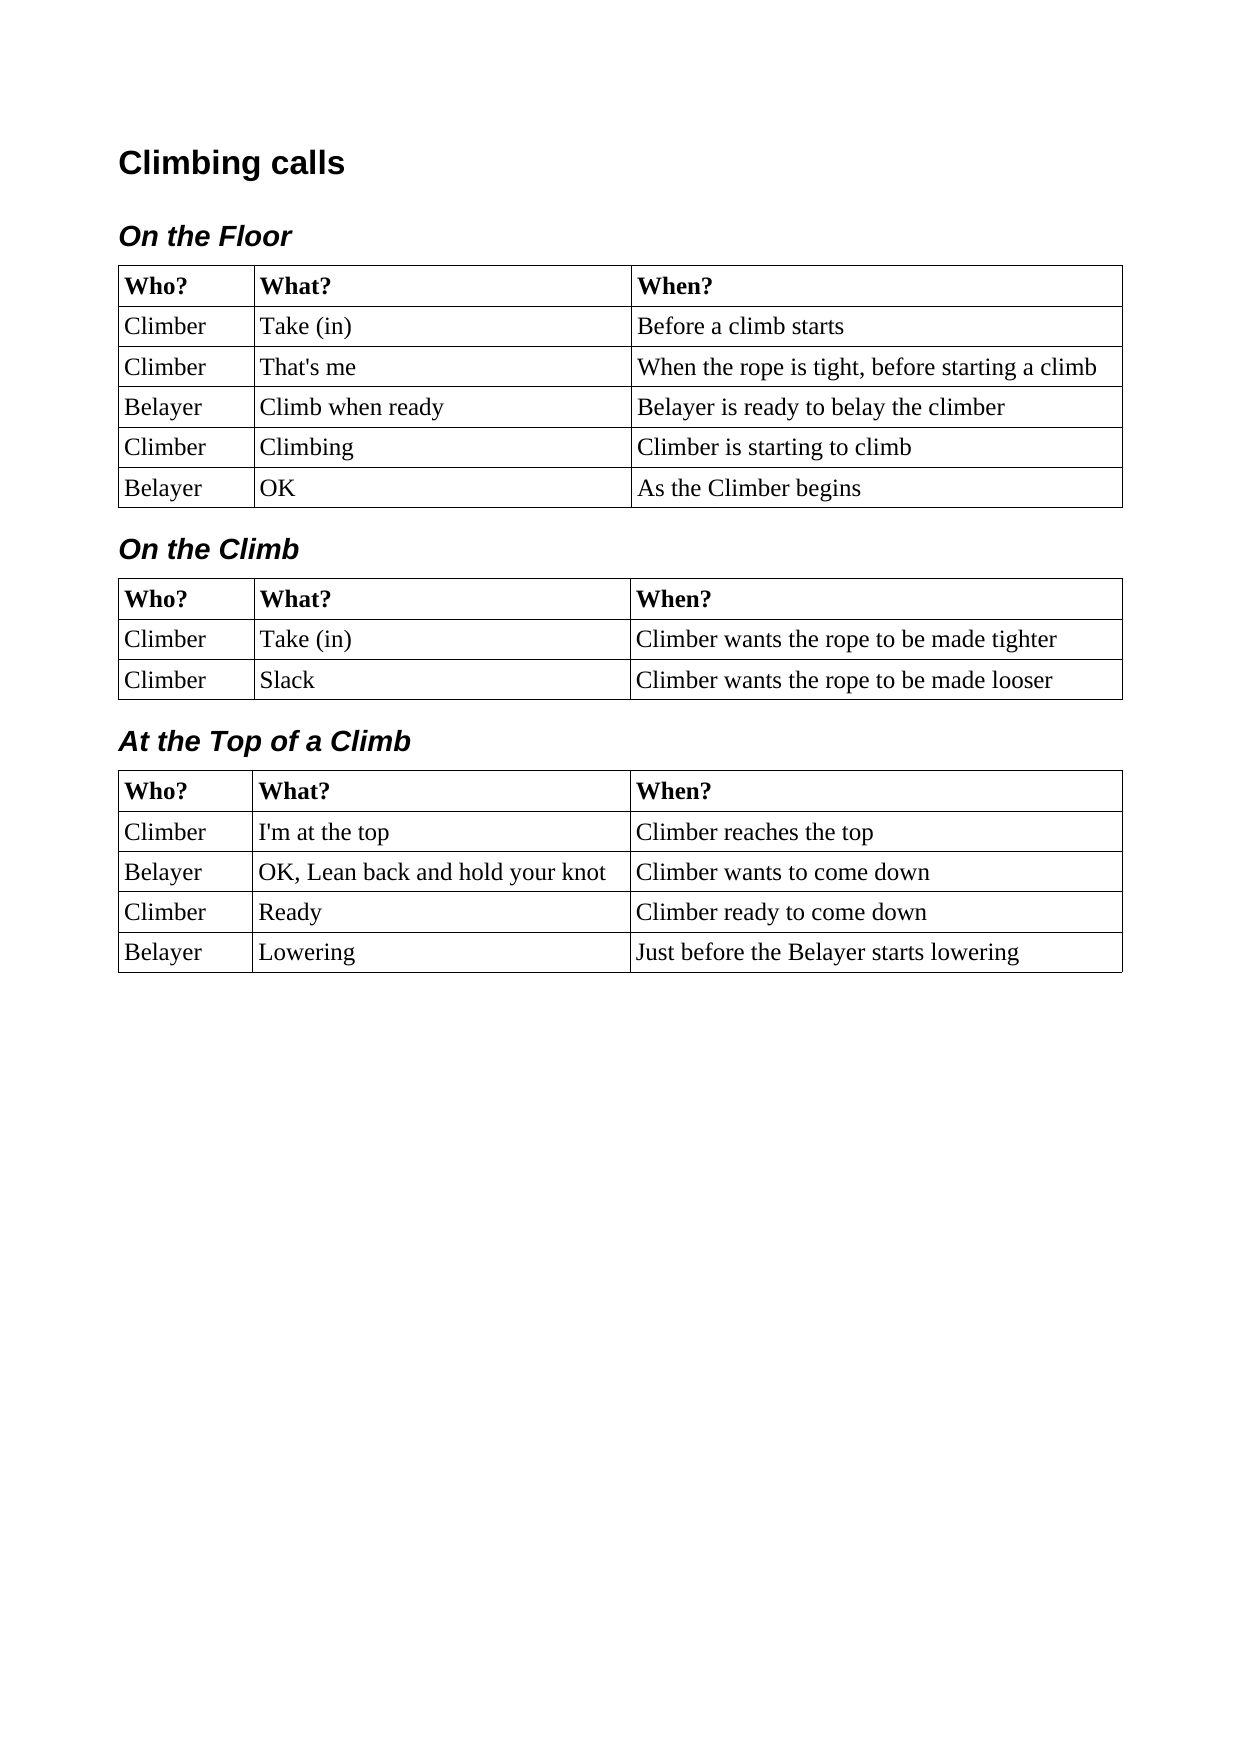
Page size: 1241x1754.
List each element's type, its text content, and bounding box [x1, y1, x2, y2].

table_cell Take (in) [255, 620, 630, 659]
table_cell Belayer is ready to belay the climber [632, 387, 1122, 427]
table_cell Climber [119, 307, 254, 346]
table_header When? [632, 266, 1122, 306]
subtitle Climbing calls [118, 143, 1122, 182]
table_cell Just before the Belayer starts lowering [631, 933, 1122, 972]
table_header Who? [119, 771, 252, 811]
table_cell OK, Lean back and hold your knot [253, 852, 630, 891]
table_cell Before a climb starts [632, 307, 1122, 346]
table_cell Climber [119, 347, 254, 386]
table_header What? [255, 266, 631, 306]
table_cell That's me [255, 347, 631, 386]
table_cell Slack [255, 660, 630, 699]
table_header What? [255, 579, 630, 619]
table_cell Climber [119, 892, 252, 932]
table_header Who? [119, 579, 254, 619]
table_cell Climber wants the rope to be made looser [631, 660, 1122, 699]
table_cell As the Climber begins [632, 468, 1122, 507]
table_cell Climber [119, 620, 254, 659]
table_cell Climbing [255, 428, 631, 467]
table_cell Climb when ready [255, 387, 631, 427]
table_cell Climber wants to come down [631, 852, 1122, 891]
table_header What? [253, 771, 630, 811]
table_cell Belayer [119, 387, 254, 427]
subtitle On the Climb [118, 532, 1122, 566]
table_header When? [631, 771, 1122, 811]
subtitle On the Floor [118, 219, 1122, 253]
table_header Who? [119, 266, 254, 306]
table_cell Belayer [119, 852, 252, 891]
table_cell Lowering [253, 933, 630, 972]
table_cell Climber [119, 428, 254, 467]
table_cell Climber ready to come down [631, 892, 1122, 932]
table_cell Take (in) [255, 307, 631, 346]
table_cell OK [255, 468, 631, 507]
table_cell Belayer [119, 468, 254, 507]
table_header When? [631, 579, 1122, 619]
table_cell I'm at the top [253, 812, 630, 851]
table_cell Climber [119, 812, 252, 851]
table_cell Ready [253, 892, 630, 932]
table_cell Belayer [119, 933, 252, 972]
subtitle At the Top of a Climb [118, 724, 1122, 758]
table_cell When the rope is tight, before starting a climb [632, 347, 1122, 386]
table_cell Climber reaches the top [631, 812, 1122, 851]
table_cell Climber wants the rope to be made tighter [631, 620, 1122, 659]
table_cell Climber is starting to climb [632, 428, 1122, 467]
table_cell Climber [119, 660, 254, 699]
